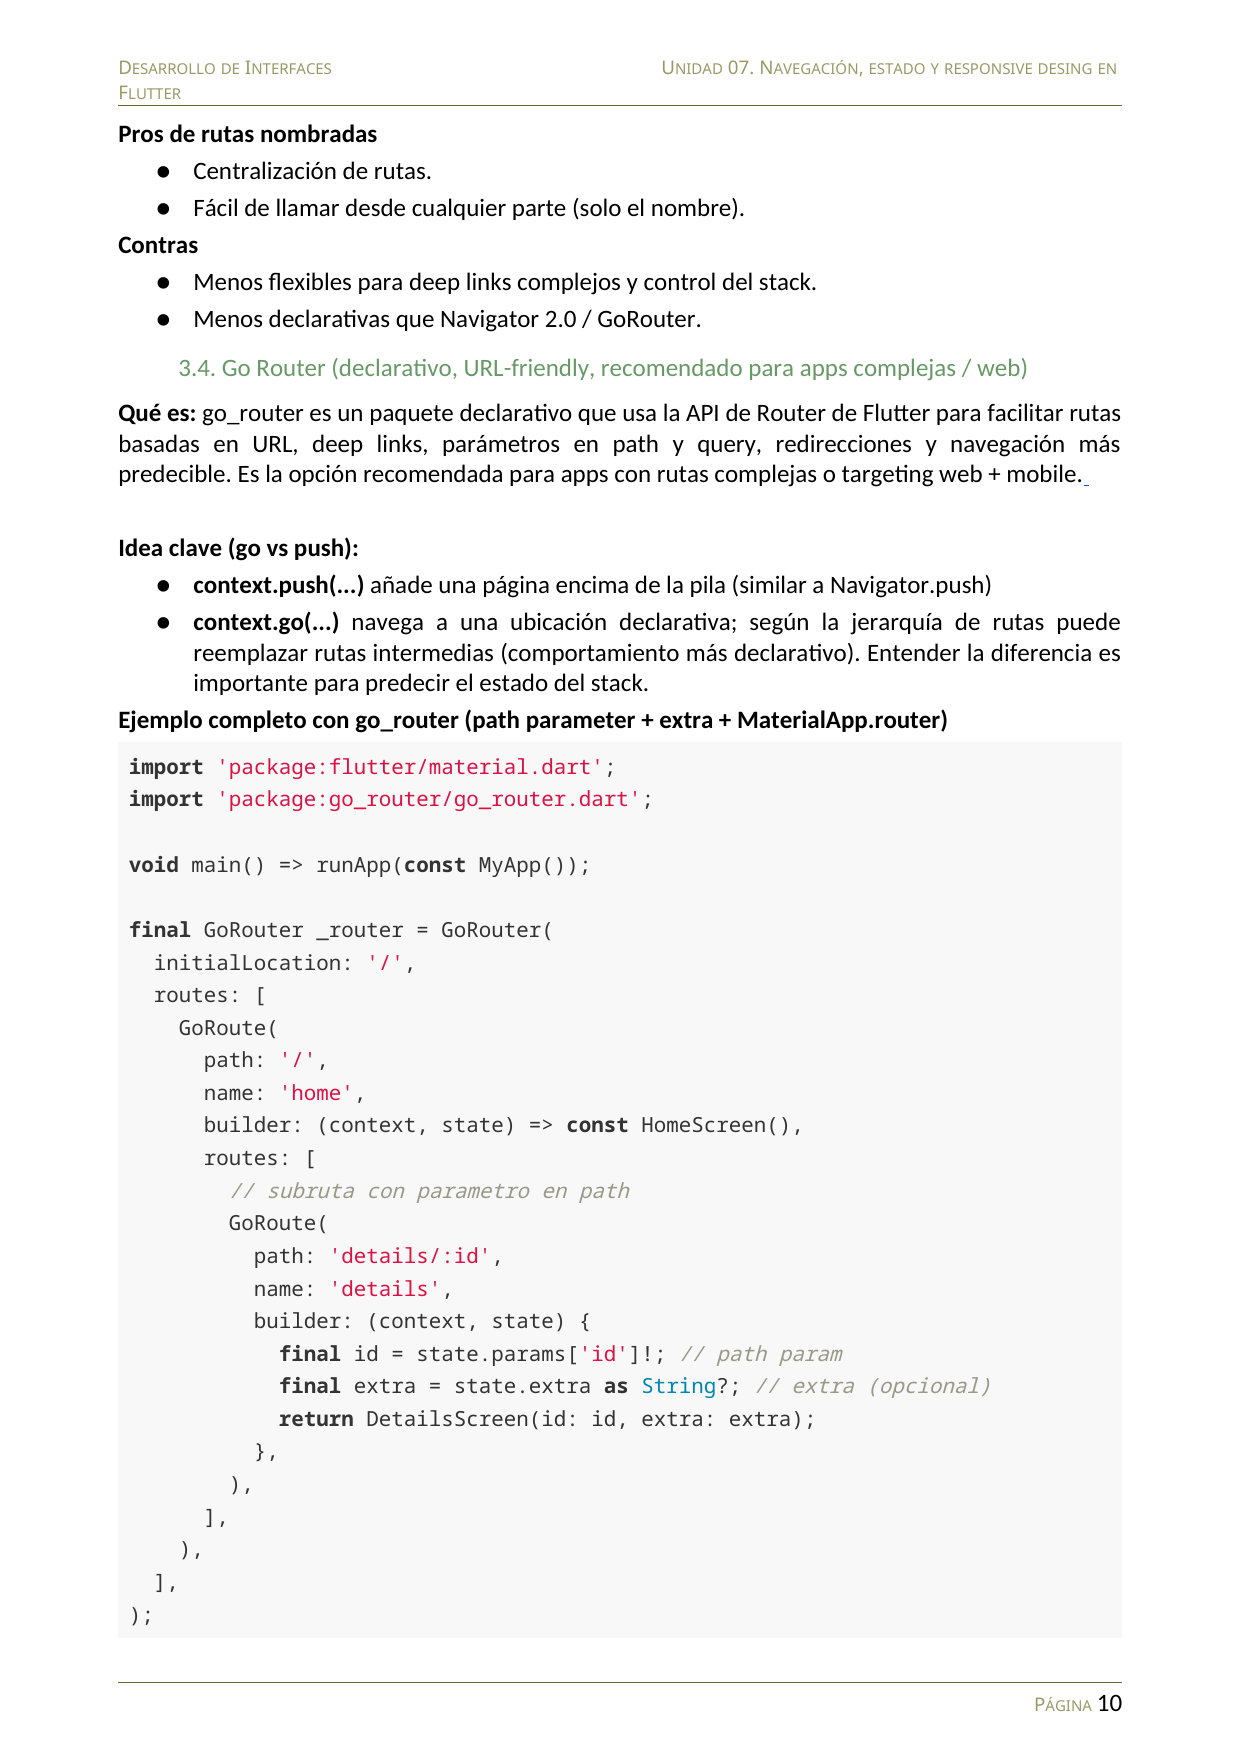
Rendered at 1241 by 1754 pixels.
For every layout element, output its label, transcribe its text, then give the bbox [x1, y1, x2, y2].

text Pros de rutas nombradas [118, 118, 1122, 148]
text Idea clave (go vs push): [118, 533, 1122, 563]
text Qué es: go_router es un paquete declarativo que usa la API de Router de Flutter para facilitar rutas basadas en URL, deep links, parámetros en path y query, redirecciones y navegación más predecible. Es la opción recomendada para apps con rutas complejas o targeting web + mobile. [118, 398, 1122, 489]
text Contras [118, 229, 1122, 259]
list Centralización de rutas. [156, 155, 1122, 186]
subtitle 3.4. Go Router (declarativo, URL-friendly, recomendado para apps complejas / web) [178, 352, 1122, 383]
list context.push(...) añade una página encima de la pila (similar a Navigator.push) [156, 569, 1122, 600]
list Fácil de llamar desde cualquier parte (solo el nombre). [156, 192, 1122, 222]
list Menos declarativas que Navigator 2.0 / GoRouter. [156, 303, 1122, 333]
list context.go(...) navega a una ubicación declarativa; según la jerarquía de rutas puede reemplazar rutas intermedias (comportamiento más declarativo). Entender la diferencia es importante para predecir el estado del stack. [156, 607, 1122, 698]
text Ejemplo completo con go_router (path parameter + extra + MaterialApp.router) [118, 704, 1122, 735]
list Menos flexibles para deep links complejos y control del stack. [156, 266, 1122, 296]
table_header import 'package:flutter/material.dart'; import 'package:go_router/go_router.dart'; void main() => runApp(const MyApp()); final GoRouter _router = GoRouter( initialLocation: '/', routes: [ GoRoute( path: '/', name: 'home', builder: (context, state) => const HomeScreen(), routes: [ // subruta con parametro en path GoRoute( path: 'details/:id', name: 'details', builder: (context, state) { final id = state.params['id']!; // path param final extra = state.extra as String?; // extra (opcional) return DetailsScreen(id: id, extra: extra); }, ), ], ), ], ); [118, 742, 1122, 1638]
